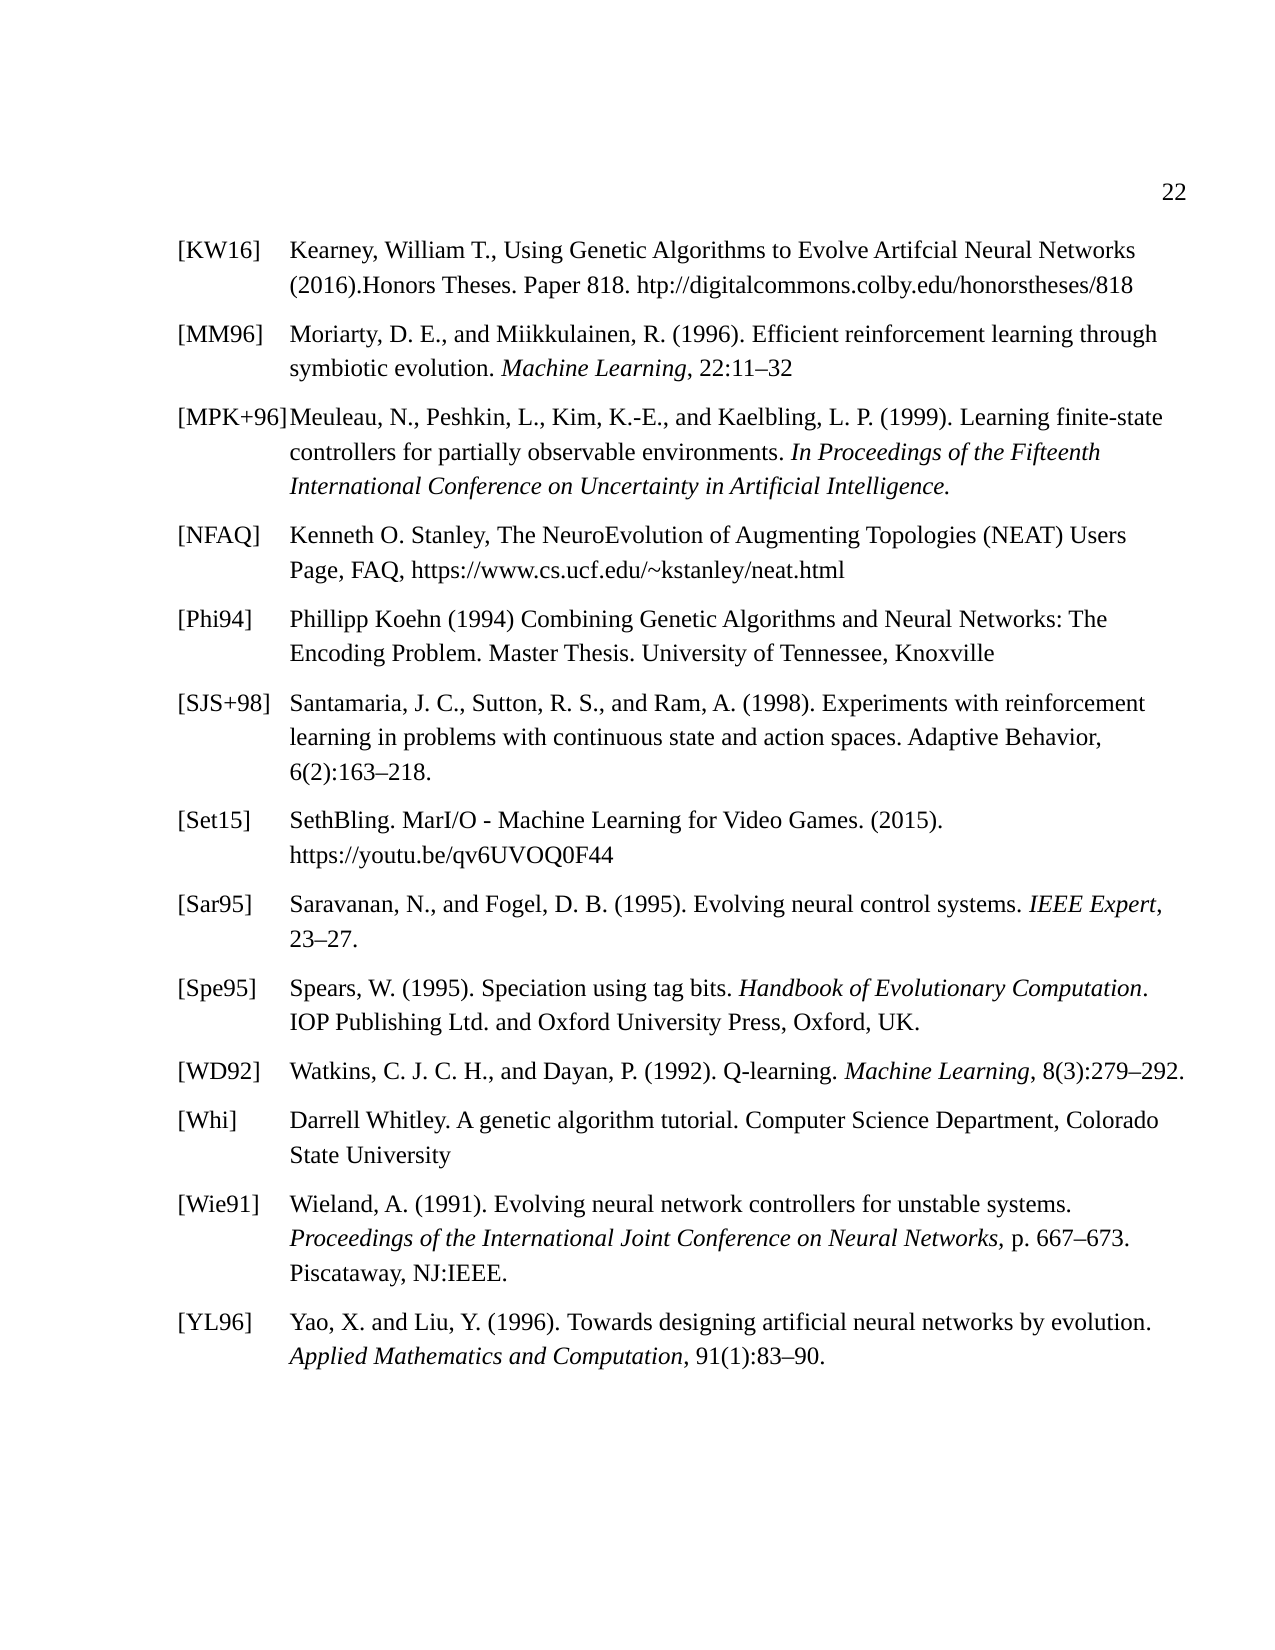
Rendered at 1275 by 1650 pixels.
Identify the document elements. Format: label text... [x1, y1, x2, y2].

text [MPK+96] Meuleau, N., Peshkin, L., Kim, K.-E., and Kaelbling, L. P. (1999). Learning finite-state controllers for partially observable environments. In Proceedings of the Fifteenth International Conference on Uncertainty in Artificial Intelligence. [177, 402, 1186, 500]
text [Whi] Darrell Whitley. A genetic algorithm tutorial. Computer Science Department, Colorado State University [177, 1105, 1186, 1168]
text [MM96] Moriarty, D. E., and Miikkulainen, R. (1996). Efficient reinforcement learning through symbiotic evolution. Machine Learning, 22:11–32 [177, 319, 1186, 382]
text [WD92] Watkins, C. J. C. H., and Dayan, P. (1992). Q-learning. Machine Learning, 8(3):279–292. [177, 1056, 1186, 1085]
text [KW16] Kearney, William T., Using Genetic Algorithms to Evolve Artifcial Neural Networks (2016).Honors Theses. Paper 818. htp://digitalcommons.colby.edu/honorstheses/818 [177, 235, 1186, 299]
text [Set15] SethBling. MarI/O - Machine Learning for Video Games. (2015). https://youtu.be/qv6UVOQ0F44 [177, 806, 1186, 869]
text [SJS+98] Santamaria, J. C., Sutton, R. S., and Ram, A. (1998). Experiments with reinforcement learning in problems with continuous state and action spaces. Adaptive Behavior, 6(2):163–218. [177, 688, 1186, 785]
text [NFAQ] Kenneth O. Stanley, The NeuroEvolution of Augmenting Topologies (NEAT) Users Page, FAQ, https://www.cs.ucf.edu/~kstanley/neat.html [177, 521, 1186, 584]
text [Phi94] Phillipp Koehn (1994) Combining Genetic Algorithms and Neural Networks: The Encoding Problem. Master Thesis. University of Tennessee, Knoxville [177, 604, 1186, 667]
text [Wie91] Wieland, A. (1991). Evolving neural network controllers for unstable systems. Proceedings of the International Joint Conference on Neural Networks, p. 667–673. Piscataway, NJ:IEEE. [177, 1189, 1186, 1287]
text [YL96] Yao, X. and Liu, Y. (1996). Towards designing artificial neural networks by evolution. Applied Mathematics and Computation, 91(1):83–90. [177, 1307, 1186, 1370]
text [Spe95] Spears, W. (1995). Speciation using tag bits. Handbook of Evolutionary Computation. IOP Publishing Ltd. and Oxford University Press, Oxford, UK. [177, 973, 1186, 1036]
text [Sar95] Saravanan, N., and Fogel, D. B. (1995). Evolving neural control systems. IEEE Expert, 23–27. [177, 889, 1186, 952]
